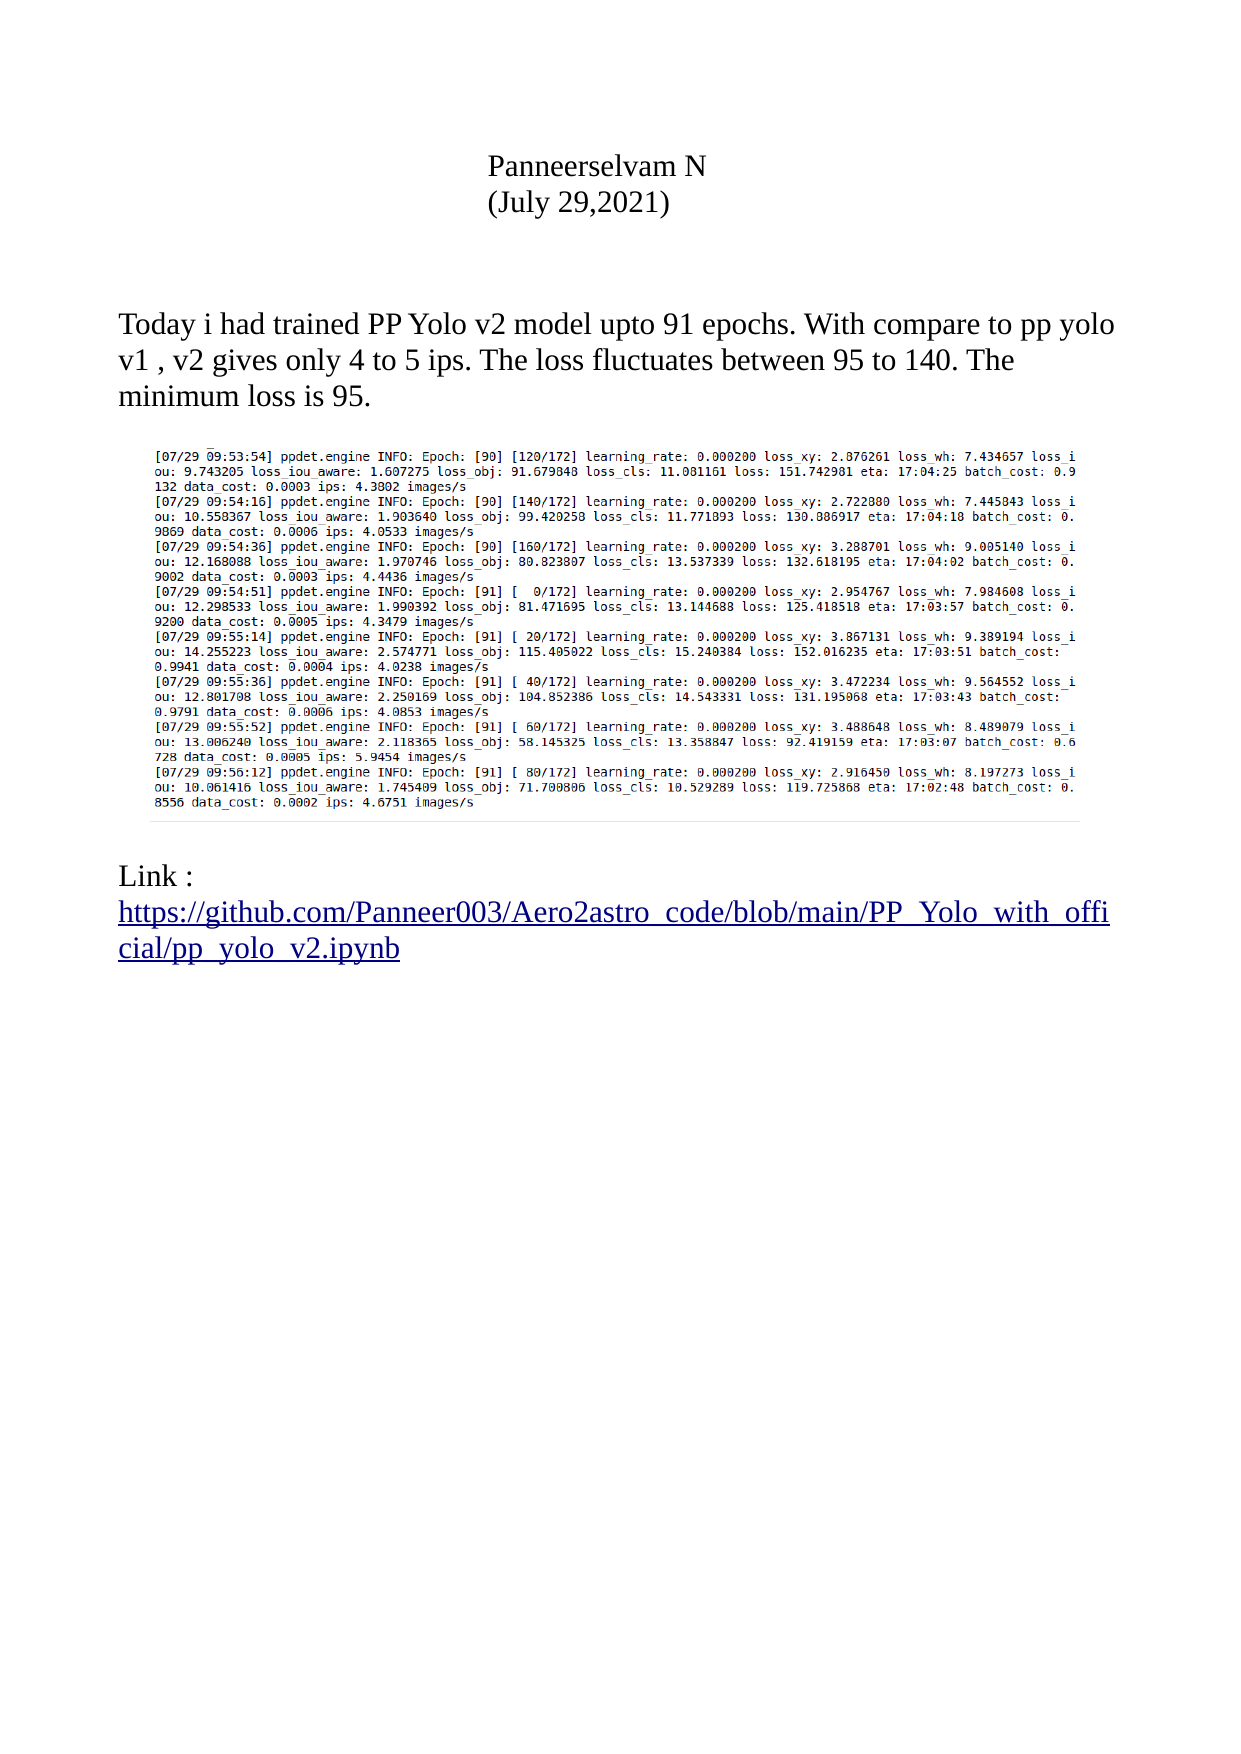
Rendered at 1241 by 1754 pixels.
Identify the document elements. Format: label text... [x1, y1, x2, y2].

picture [118, 448, 1123, 822]
text Panneerselvam N [118, 147, 1122, 183]
text Link : https://github.com/Panneer003/Aero2astro_code/blob/main/PP_Yolo_with_official/pp_yolo_v2.ipynb [118, 857, 1122, 965]
text (July 29,2021) [118, 183, 1122, 219]
text Today i had trained PP Yolo v2 model upto 91 epochs. With compare to pp yolo v1 , v2 gives only 4 to 5 ips. The loss fluctuates between 95 to 140. The minimum loss is 95. [118, 305, 1122, 413]
